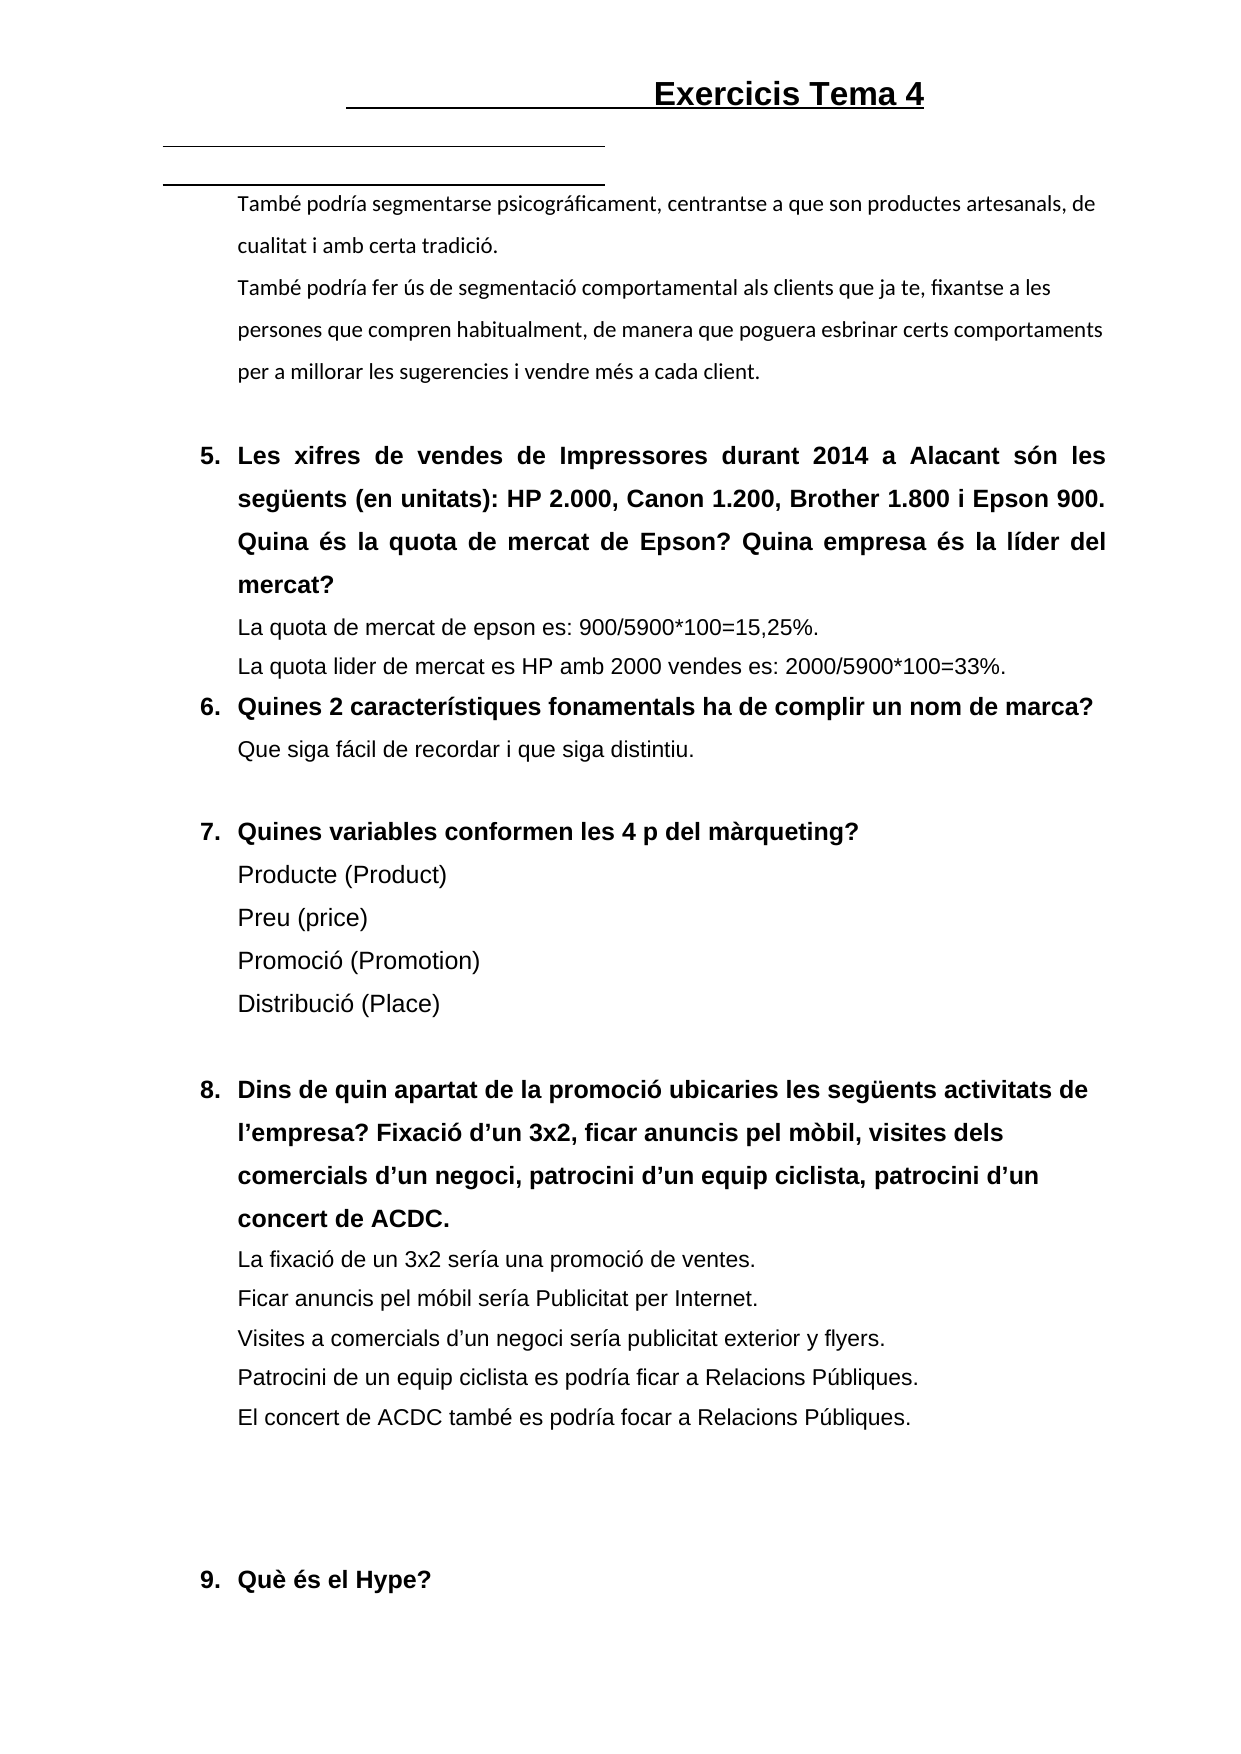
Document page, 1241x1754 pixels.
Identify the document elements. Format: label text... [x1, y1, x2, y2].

subtitle Que siga fácil de recordar i que siga distintiu. [200, 736, 1107, 762]
subtitle Producte (Product) Preu (price) [200, 860, 1107, 932]
subtitle La quota de mercat de epson es: 900/5900*100=15,25%. La quota lider de mercat es HP amb 2000 vendes es: 2000/5900*100=33%. [200, 613, 1107, 679]
subtitle Què és el Hype? [200, 1565, 1107, 1594]
subtitle Dins de quin apartat de la promoció ubicaries les següents activitats de l’empresa? Fixació d’un 3x2, ficar anuncis pel mòbil, visites dels comercials d’un negoci, patrocini d’un equip ciclista, patrocini d’un concert de ACDC. La fixació de un 3x2 sería una promoció de ventes. Ficar anuncis pel móbil sería Publicitat per Internet. Visites a comercials d’un negoci sería publicitat exterior y flyers. Patrocini de un equip ciclista es podría ficar a Relacions Públiques. [200, 1074, 1107, 1391]
subtitle Quines 2 característiques fonamentals ha de complir un nom de marca? [200, 692, 1107, 721]
subtitle Les xifres de vendes de Impressores durant 2014 a Alacant són les següents (en unitats): HP 2.000, Canon 1.200, Brother 1.800 i Epson 900. Quina és la quota de mercat de Epson? Quina empresa és la líder del mercat? [200, 441, 1107, 599]
subtitle Quines variables conformen les 4 p del màrqueting? [200, 817, 1107, 846]
subtitle També podría fer ús de segmentació comportamental als clients que ja te, fixantse a les persones que compren habitualment, de manera que poguera esbrinar certs comportaments per a millorar les sugerencies i vendre més a cada client. [200, 273, 1107, 385]
subtitle El concert de ACDC també es podría focar a Relacions Públiques. [200, 1404, 1107, 1472]
subtitle Promoció (Promotion) [200, 946, 1107, 975]
subtitle També podría segmentarse psicográficament, centrantse a que son productes artesanals, de cualitat i amb certa tradició. [200, 189, 1107, 259]
subtitle Distribució (Place) [200, 989, 1107, 1018]
